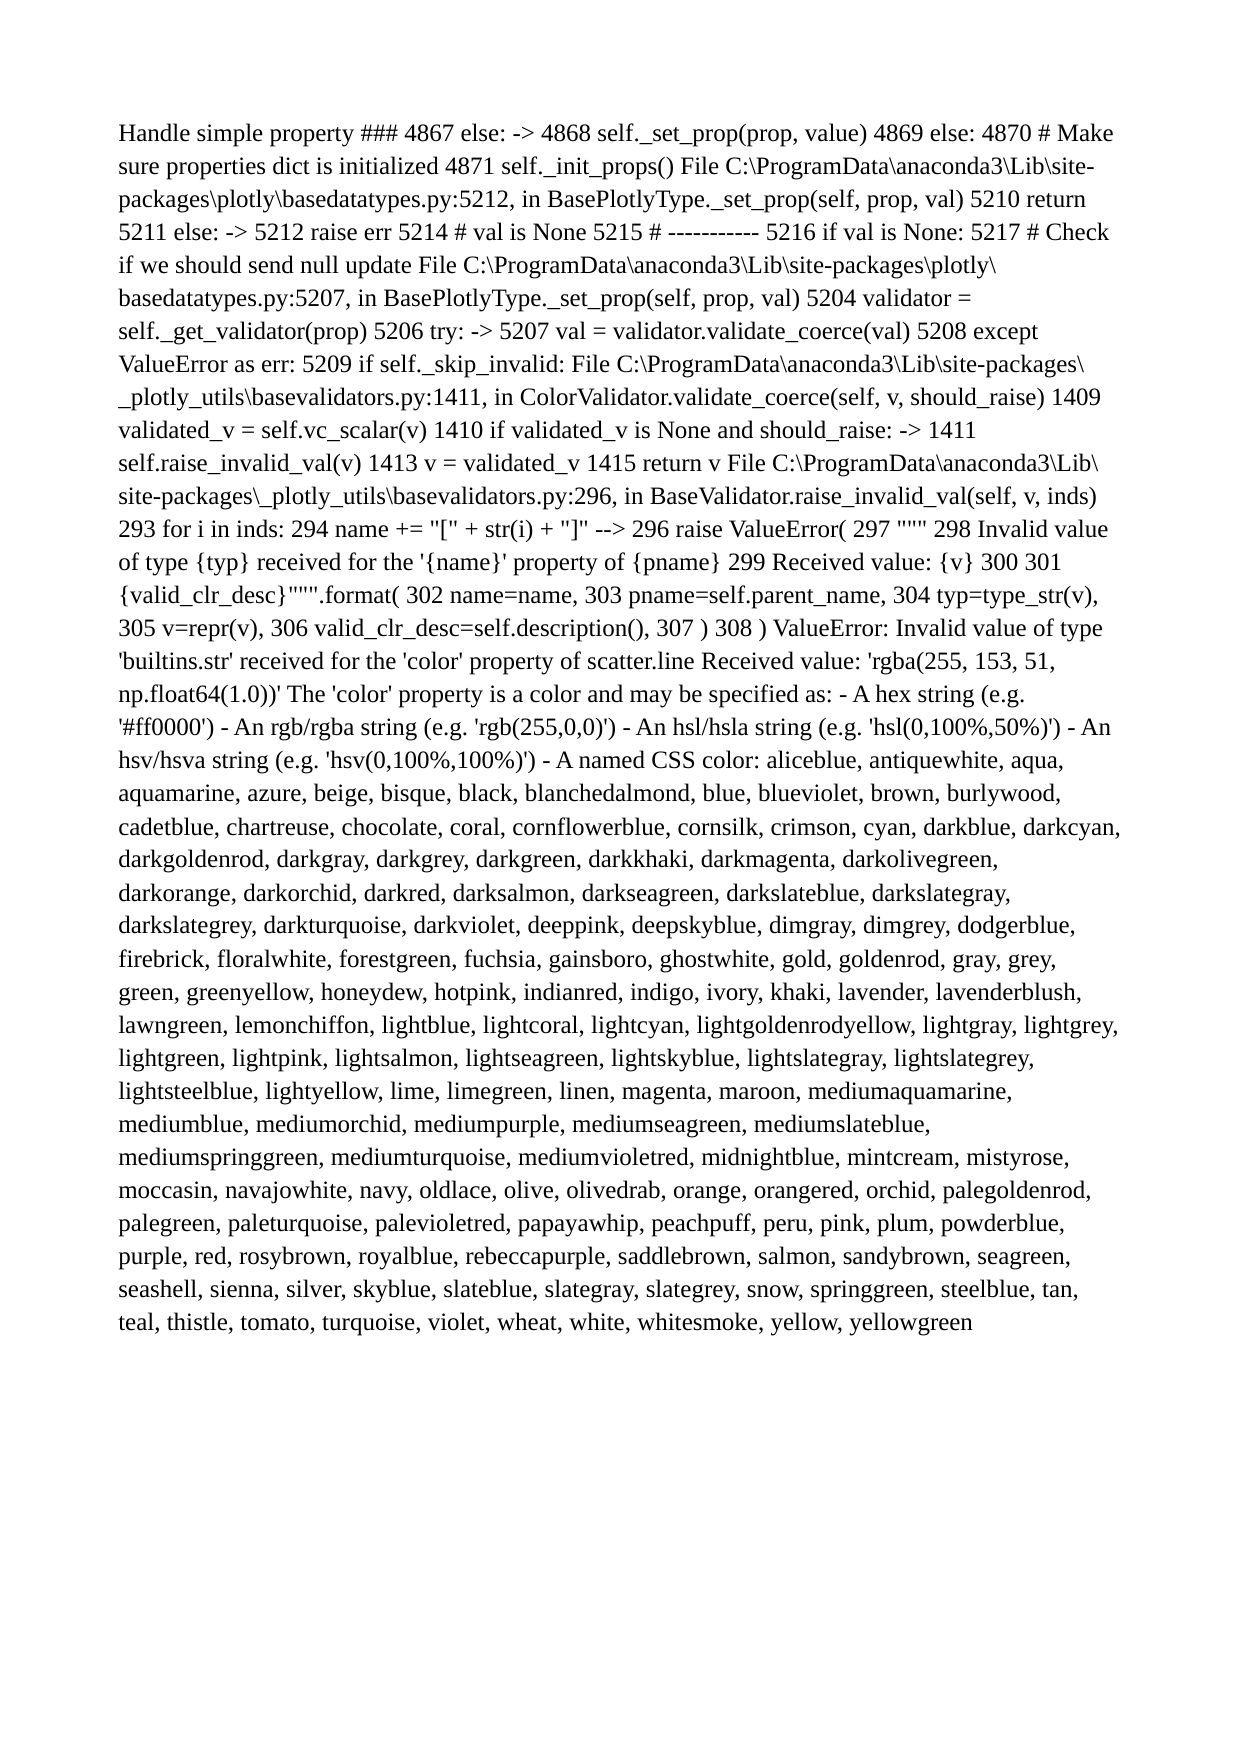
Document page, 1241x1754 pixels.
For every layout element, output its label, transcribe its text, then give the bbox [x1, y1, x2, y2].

text Handle simple property ### 4867 else: -> 4868 self._set_prop(prop, value) 4869 else: 4870 # Make sure properties dict is initialized 4871 self._init_props() File C:\ProgramData\anaconda3\Lib\site-packages\plotly\basedatatypes.py:5212, in BasePlotlyType._set_prop(self, prop, val) 5210 return 5211 else: -> 5212 raise err 5214 # val is None 5215 # ----------- 5216 if val is None: 5217 # Check if we should send null update File C:\ProgramData\anaconda3\Lib\site-packages\plotly\basedatatypes.py:5207, in BasePlotlyType._set_prop(self, prop, val) 5204 validator = self._get_validator(prop) 5206 try: -> 5207 val = validator.validate_coerce(val) 5208 except ValueError as err: 5209 if self._skip_invalid: File C:\ProgramData\anaconda3\Lib\site-packages\_plotly_utils\basevalidators.py:1411, in ColorValidator.validate_coerce(self, v, should_raise) 1409 validated_v = self.vc_scalar(v) 1410 if validated_v is None and should_raise: -> 1411 self.raise_invalid_val(v) 1413 v = validated_v 1415 return v File C:\ProgramData\anaconda3\Lib\site-packages\_plotly_utils\basevalidators.py:296, in BaseValidator.raise_invalid_val(self, v, inds) 293 for i in inds: 294 name += "[" + str(i) + "]" --> 296 raise ValueError( 297 """ 298 Invalid value of type {typ} received for the '{name}' property of {pname} 299 Received value: {v} 300 301 {valid_clr_desc}""".format( 302 name=name, 303 pname=self.parent_name, 304 typ=type_str(v), 305 v=repr(v), 306 valid_clr_desc=self.description(), 307 ) 308 ) ValueError: Invalid value of type 'builtins.str' received for the 'color' property of scatter.line Received value: 'rgba(255, 153, 51, np.float64(1.0))' The 'color' property is a color and may be specified as: - A hex string (e.g. '#ff0000') - An rgb/rgba string (e.g. 'rgb(255,0,0)') - An hsl/hsla string (e.g. 'hsl(0,100%,50%)') - An hsv/hsva string (e.g. 'hsv(0,100%,100%)') - A named CSS color: aliceblue, antiquewhite, aqua, aquamarine, azure, beige, bisque, black, blanchedalmond, blue, blueviolet, brown, burlywood, cadetblue, chartreuse, chocolate, coral, cornflowerblue, cornsilk, crimson, cyan, darkblue, darkcyan, darkgoldenrod, darkgray, darkgrey, darkgreen, darkkhaki, darkmagenta, darkolivegreen, darkorange, darkorchid, darkred, darksalmon, darkseagreen, darkslateblue, darkslategray, darkslategrey, darkturquoise, darkviolet, deeppink, deepskyblue, dimgray, dimgrey, dodgerblue, firebrick, floralwhite, forestgreen, fuchsia, gainsboro, ghostwhite, gold, goldenrod, gray, grey, green, greenyellow, honeydew, hotpink, indianred, indigo, ivory, khaki, lavender, lavenderblush, lawngreen, lemonchiffon, lightblue, lightcoral, lightcyan, lightgoldenrodyellow, lightgray, lightgrey, lightgreen, lightpink, lightsalmon, lightseagreen, lightskyblue, lightslategray, lightslategrey, lightsteelblue, lightyellow, lime, limegreen, linen, magenta, maroon, mediumaquamarine, mediumblue, mediumorchid, mediumpurple, mediumseagreen, mediumslateblue, mediumspringgreen, mediumturquoise, mediumvioletred, midnightblue, mintcream, mistyrose, moccasin, navajowhite, navy, oldlace, olive, olivedrab, orange, orangered, orchid, palegoldenrod, palegreen, paleturquoise, palevioletred, papayawhip, peachpuff, peru, pink, plum, powderblue, purple, red, rosybrown, royalblue, rebeccapurple, saddlebrown, salmon, sandybrown, seagreen, seashell, sienna, silver, skyblue, slateblue, slategray, slategrey, snow, springgreen, steelblue, tan, teal, thistle, tomato, turquoise, violet, wheat, white, whitesmoke, yellow, yellowgreen [118, 118, 1122, 1336]
